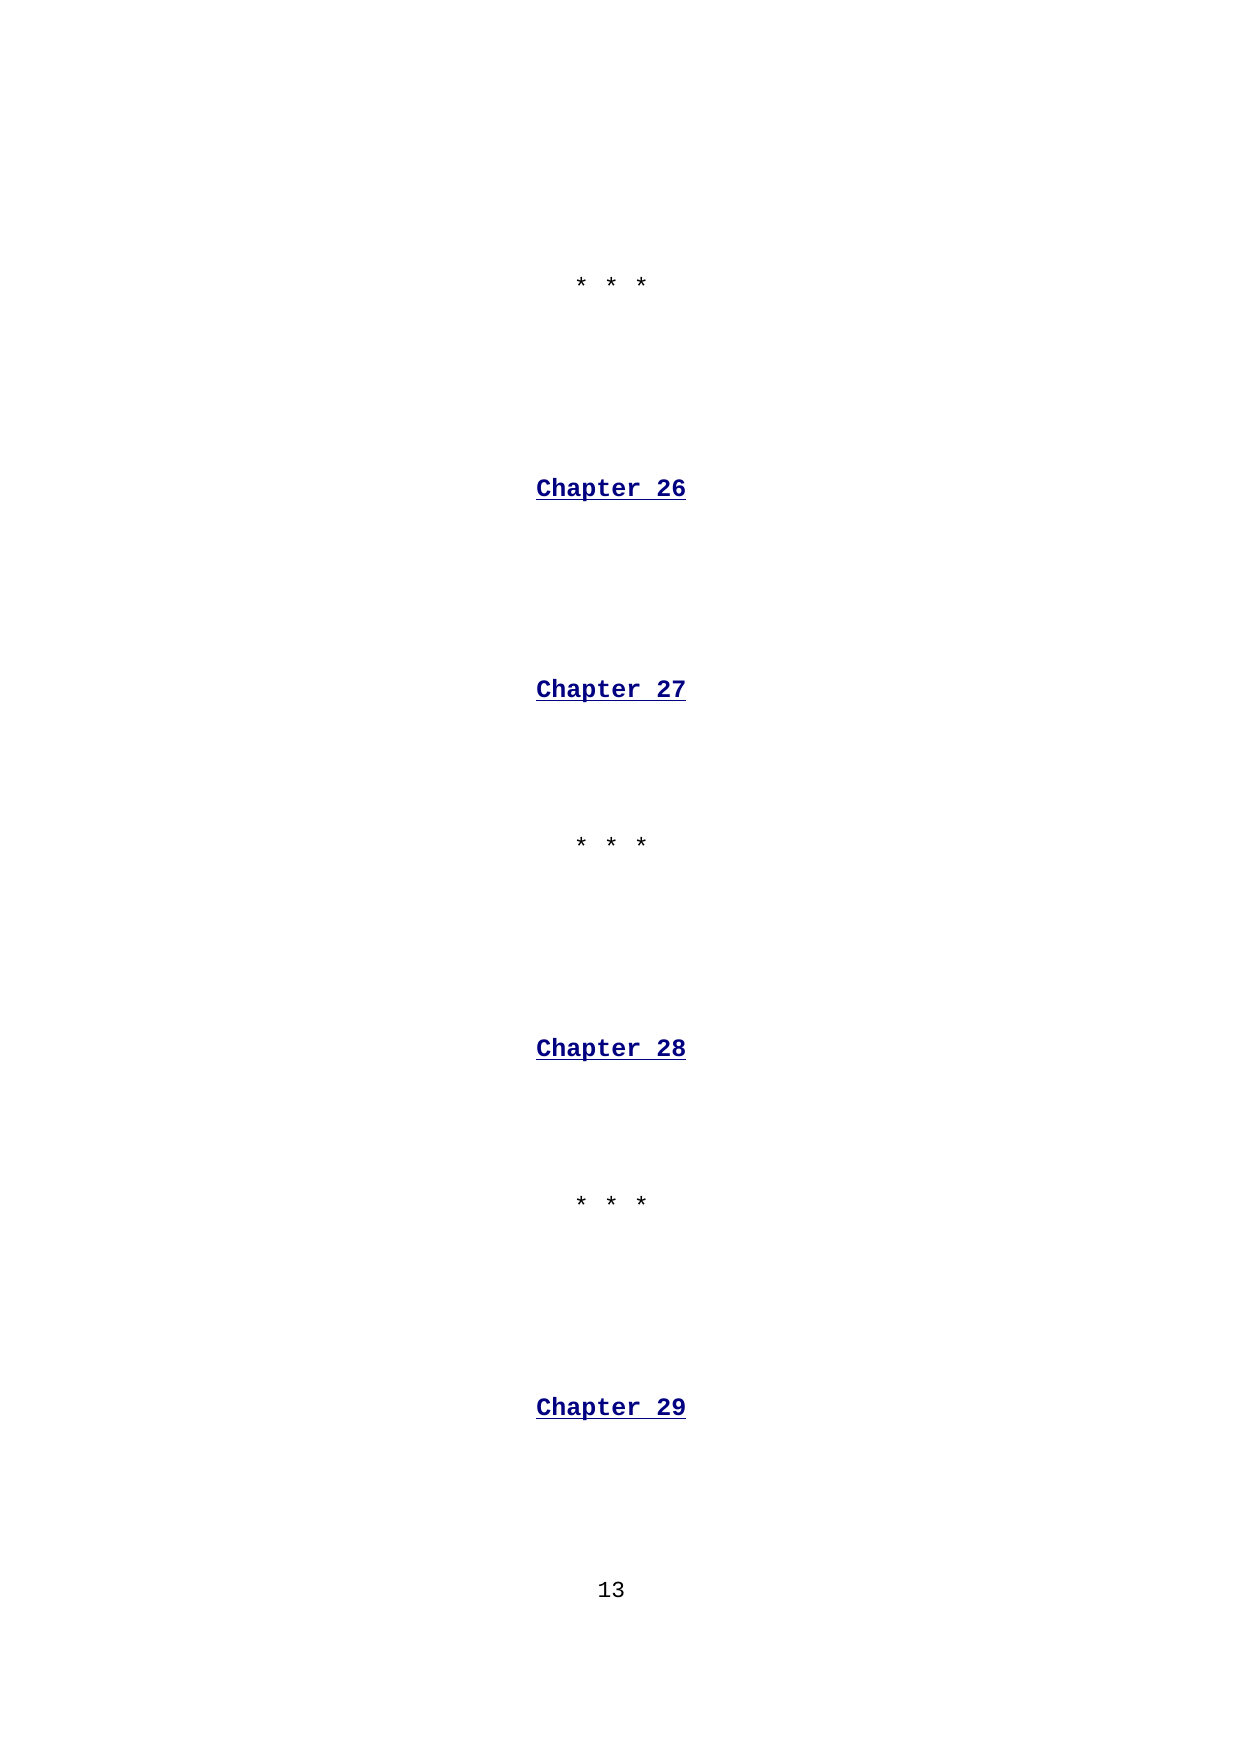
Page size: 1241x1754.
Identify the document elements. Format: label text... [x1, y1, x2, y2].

subtitle * * * [159, 821, 1063, 864]
subtitle Chapter 28 [159, 1022, 1063, 1065]
subtitle Chapter 27 [159, 663, 1063, 706]
subtitle Chapter 26 [159, 462, 1063, 505]
subtitle * * * [159, 1179, 1063, 1223]
subtitle Chapter 29 [159, 1381, 1063, 1424]
subtitle * * * [159, 261, 1063, 304]
